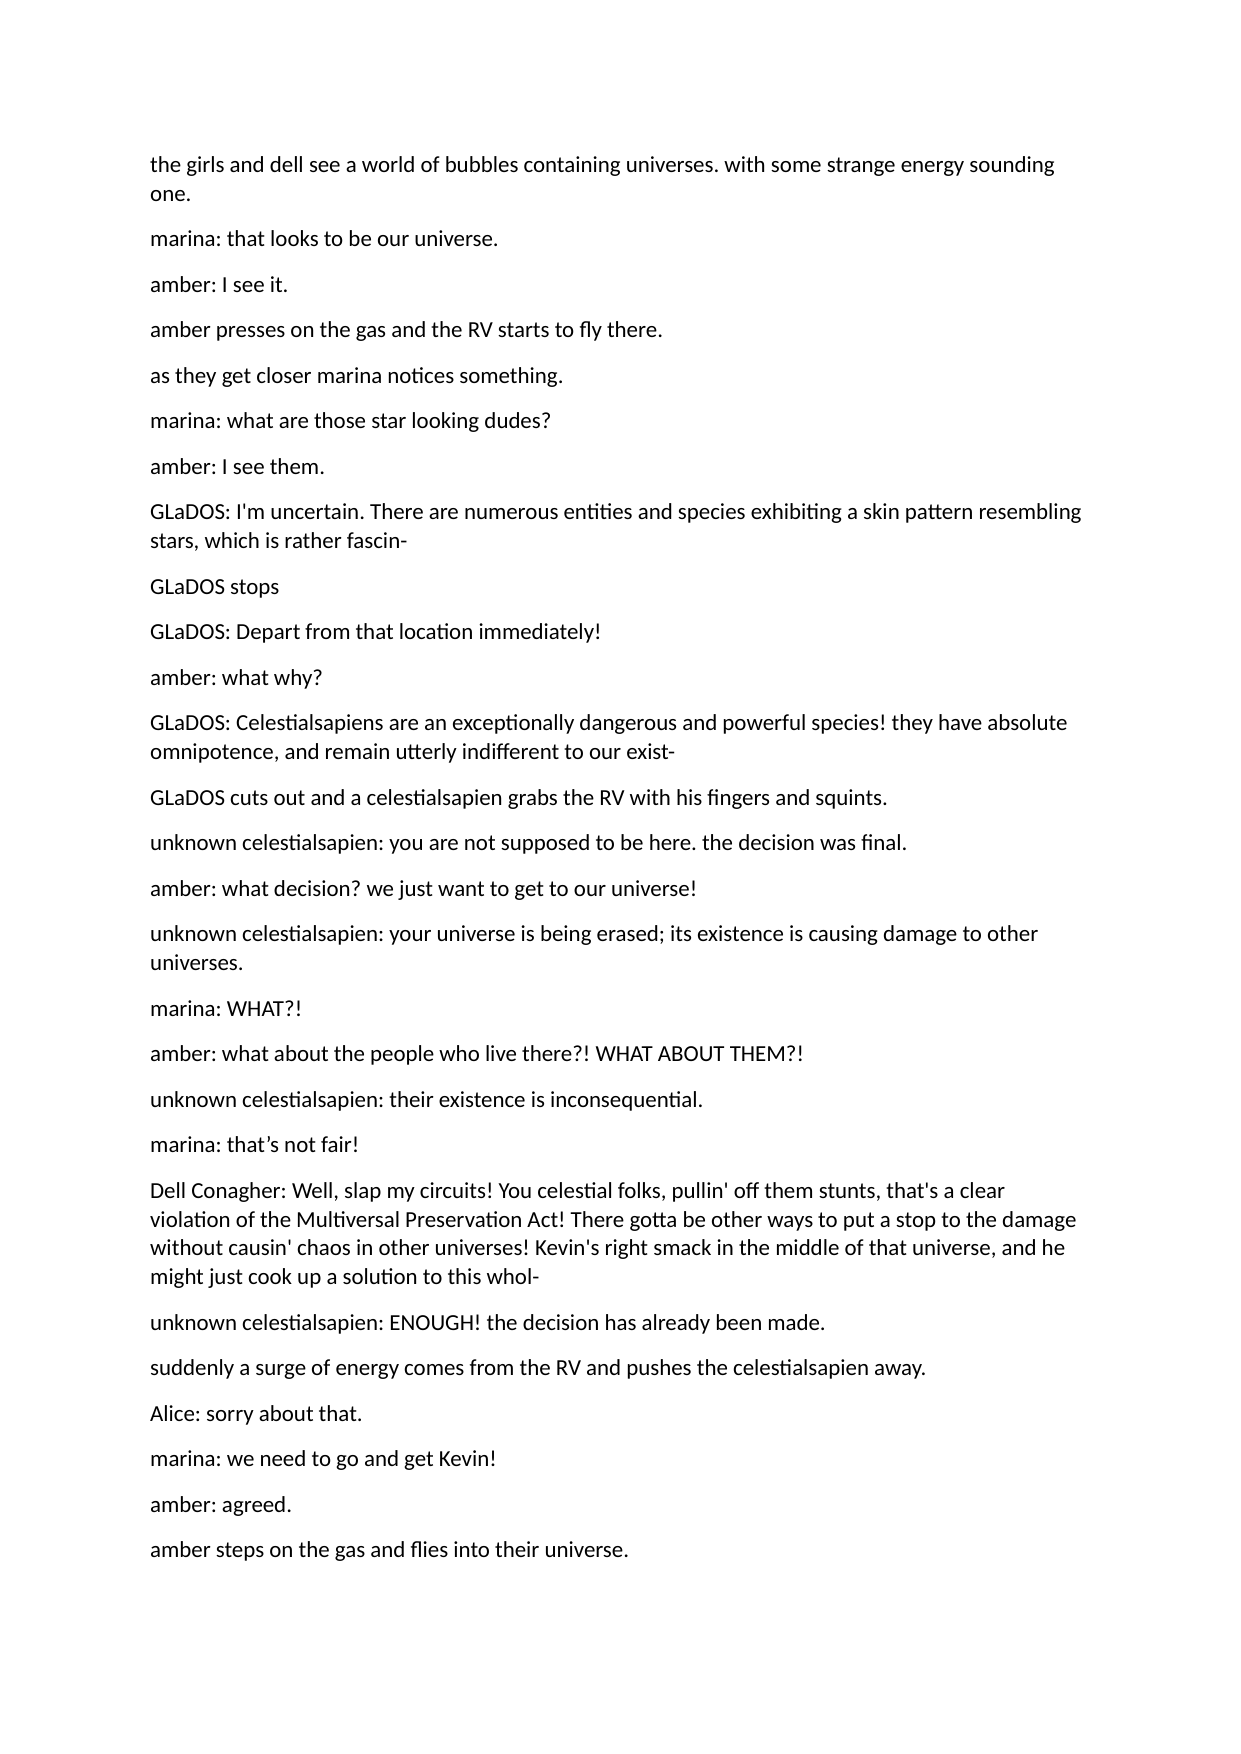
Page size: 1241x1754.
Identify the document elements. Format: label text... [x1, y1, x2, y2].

text marina: that’s not fair! [150, 1130, 1090, 1158]
text amber presses on the gas and the RV starts to fly there. [150, 315, 1090, 343]
text GLaDOS: Celestialsapiens are an exceptionally dangerous and powerful species! they have absolute omnipotence, and remain utterly indifferent to our exist- [150, 708, 1090, 765]
text marina: that looks to be our universe. [150, 224, 1090, 252]
text amber: I see it. [150, 270, 1090, 298]
text unknown celestialsapien: you are not supposed to be here. the decision was final. [150, 828, 1090, 856]
text GLaDOS cuts out and a celestialsapien grabs the RV with his fingers and squints. [150, 783, 1090, 811]
text marina: we need to go and get Kevin! [150, 1444, 1090, 1472]
text amber: what about the people who live there?! WHAT ABOUT THEM?! [150, 1039, 1090, 1067]
text amber: I see them. [150, 452, 1090, 480]
text Dell Conagher: Well, slap my circuits! You celestial folks, pullin' off them stunts, that's a clear violation of the Multiversal Preservation Act! There gotta be other ways to put a stop to the damage without causin' chaos in other universes! Kevin's right smack in the middle of that universe, and he might just cook up a solution to this whol- [150, 1176, 1090, 1290]
text amber: what decision? we just want to get to our universe! [150, 874, 1090, 902]
text amber steps on the gas and flies into their universe. [150, 1536, 1090, 1563]
text suddenly a surge of energy comes from the RV and pushes the celestialsapien away. [150, 1353, 1090, 1381]
text amber: what why? [150, 663, 1090, 691]
text unknown celestialsapien: their existence is inconsequential. [150, 1085, 1090, 1113]
text unknown celestialsapien: your universe is being erased; its existence is causing damage to other universes. [150, 919, 1090, 976]
text as they get closer marina notices something. [150, 361, 1090, 389]
text GLaDOS stops [150, 572, 1090, 600]
text the girls and dell see a world of bubbles containing universes. with some strange energy sounding one. [150, 150, 1090, 207]
text GLaDOS: Depart from that location immediately! [150, 617, 1090, 645]
text marina: what are those star looking dudes? [150, 406, 1090, 434]
text marina: WHAT?! [150, 994, 1090, 1022]
text Alice: sorry about that. [150, 1399, 1090, 1427]
text GLaDOS: I'm uncertain. There are numerous entities and species exhibiting a skin pattern resembling stars, which is rather fascin- [150, 497, 1090, 554]
text amber: agreed. [150, 1490, 1090, 1518]
text unknown celestialsapien: ENOUGH! the decision has already been made. [150, 1308, 1090, 1336]
